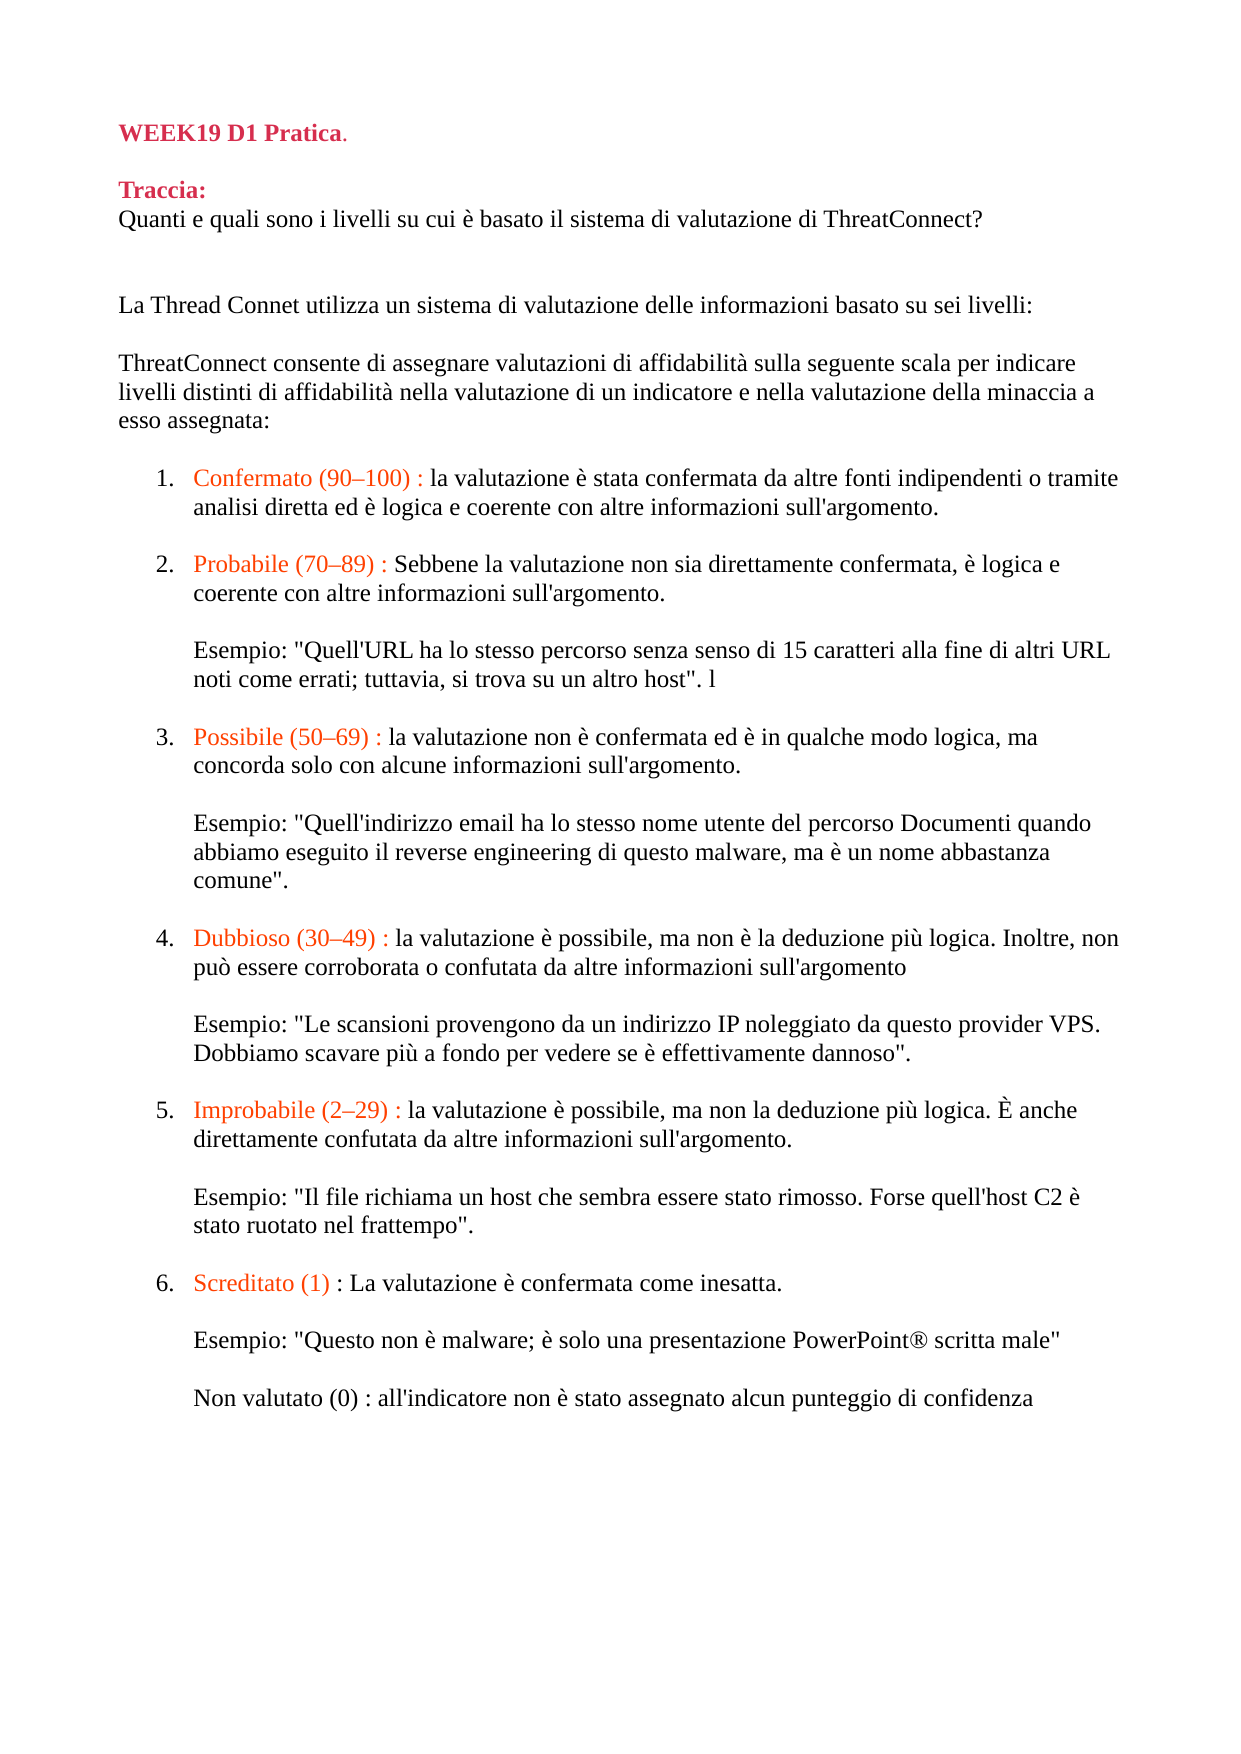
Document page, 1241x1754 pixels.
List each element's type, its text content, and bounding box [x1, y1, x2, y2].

list Improbabile (2–29) : la valutazione è possibile, ma non la deduzione più logica. È anche direttamente confutata da altre informazioni sull'argomento. [156, 1096, 1122, 1153]
list Dubbioso (30–49) : la valutazione è possibile, ma non è la deduzione più logica. Inoltre, non può essere corroborata o confutata da altre informazioni sull'argomento [156, 923, 1122, 981]
list Esempio: "Il file richiama un host che sembra essere stato rimosso. Forse quell'host C2 è stato ruotato nel frattempo". [156, 1182, 1122, 1239]
list Esempio: "Questo non è malware; è solo una presentazione PowerPoint® scritta male" [156, 1326, 1122, 1354]
list Probabile (70–89) : Sebbene la valutazione non sia direttamente confermata, è logica e coerente con altre informazioni sull'argomento. [156, 549, 1122, 607]
list Esempio: "Quell'indirizzo email ha lo stesso nome utente del percorso Documenti quando abbiamo eseguito il reverse engineering di questo malware, ma è un nome abbastanza comune". [156, 808, 1122, 894]
text Quanti e quali sono i livelli su cui è basato il sistema di valutazione di ThreatConnect? [118, 204, 1122, 233]
list Esempio: "Quell'URL ha lo stesso percorso senza senso di 15 caratteri alla fine di altri URL noti come errati; tuttavia, si trova su un altro host". l [156, 636, 1122, 693]
text WEEK19 D1 Pratica. [118, 118, 1122, 147]
text ThreatConnect consente di assegnare valutazioni di affidabilità sulla seguente scala per indicare livelli distinti di affidabilità nella valutazione di un indicatore e nella valutazione della minaccia a esso assegnata: [118, 348, 1122, 434]
list Confermato (90–100) : la valutazione è stata confermata da altre fonti indipendenti o tramite analisi diretta ed è logica e coerente con altre informazioni sull'argomento. [156, 463, 1122, 521]
list Non valutato (0) : all'indicatore non è stato assegnato alcun punteggio di confidenza [156, 1383, 1122, 1412]
list Screditato (1) : La valutazione è confermata come inesatta. [156, 1268, 1122, 1297]
text La Thread Connet utilizza un sistema di valutazione delle informazioni basato su sei livelli: [118, 291, 1122, 319]
list Possibile (50–69) : la valutazione non è confermata ed è in qualche modo logica, ma concorda solo con alcune informazioni sull'argomento. [156, 722, 1122, 779]
list Esempio: "Le scansioni provengono da un indirizzo IP noleggiato da questo provider VPS. Dobbiamo scavare più a fondo per vedere se è effettivamente dannoso". [156, 1009, 1122, 1067]
text Traccia: [118, 176, 1122, 204]
